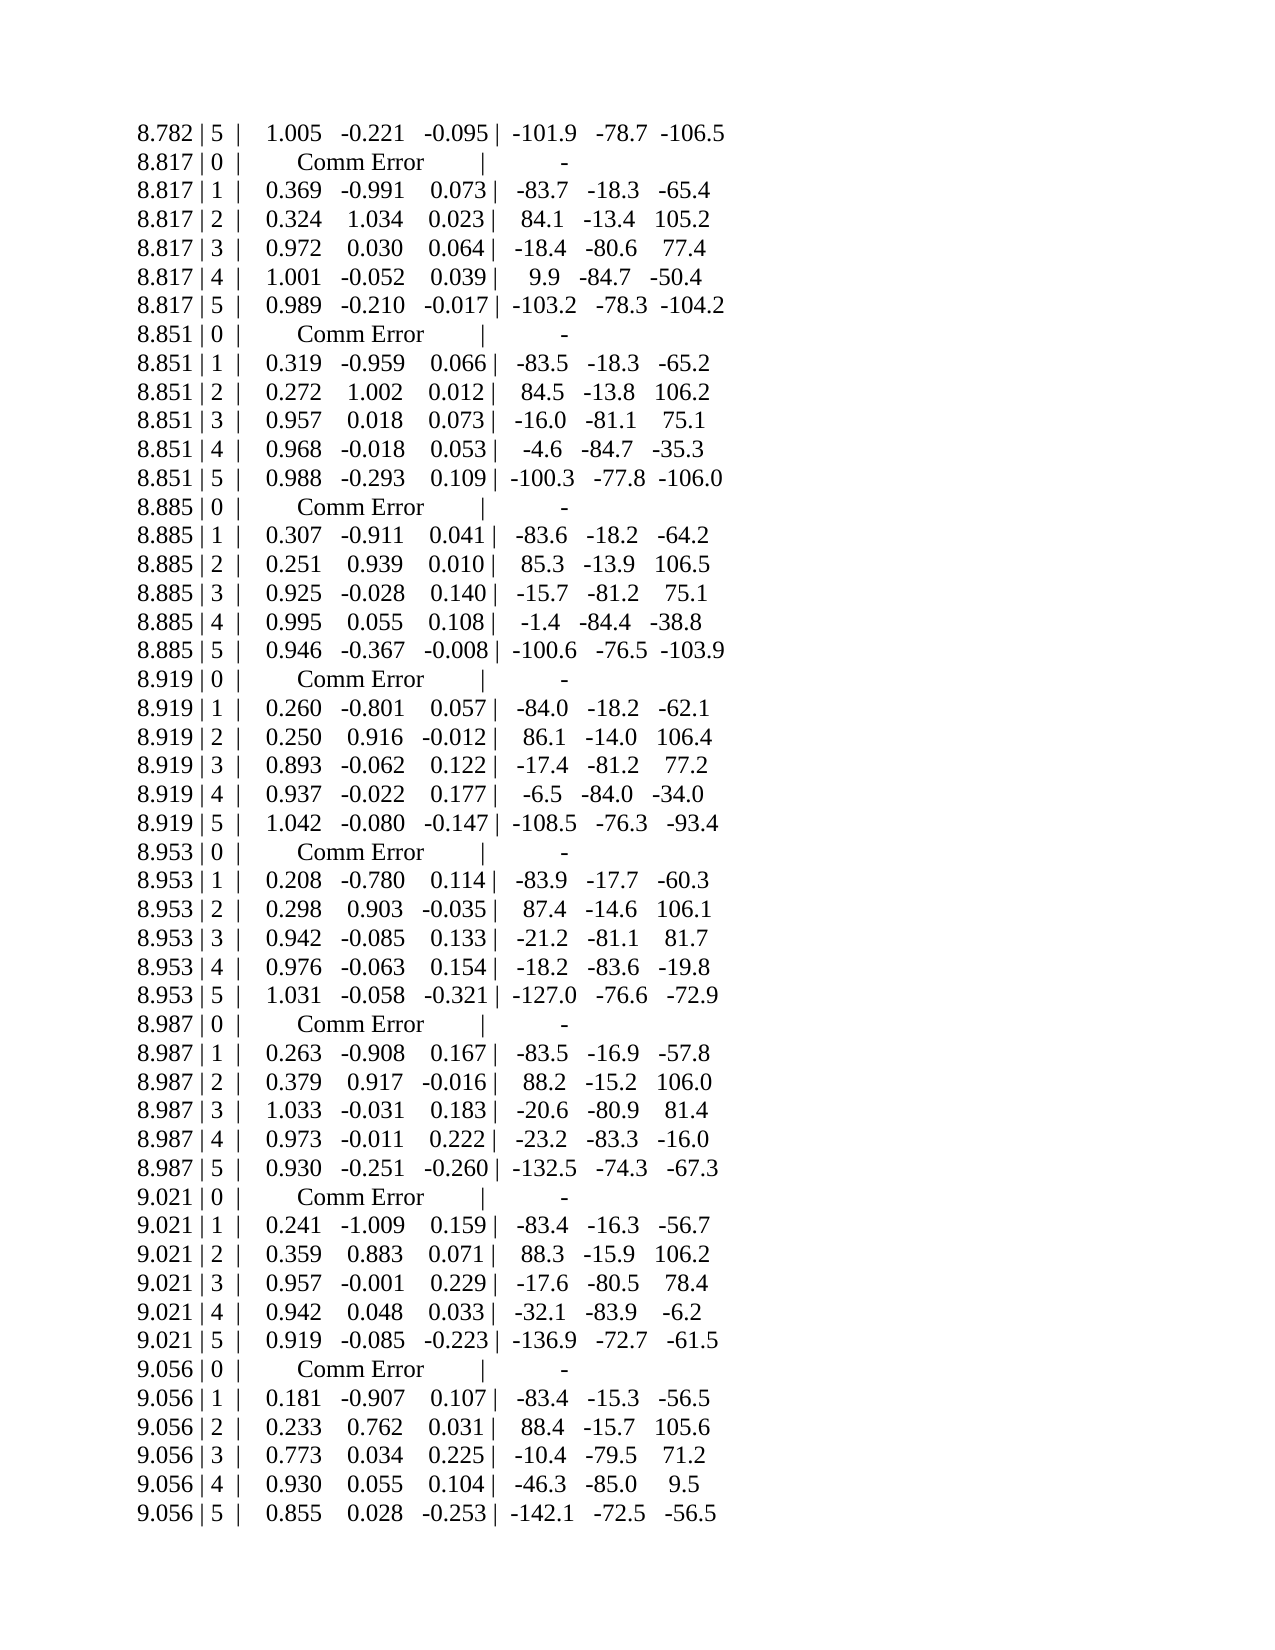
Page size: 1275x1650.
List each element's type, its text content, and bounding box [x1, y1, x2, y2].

text 8.851 | 4 | 0.968 -0.018 0.053 | -4.6 -84.7 -35.3 [118, 434, 1157, 463]
text 8.851 | 2 | 0.272 1.002 0.012 | 84.5 -13.8 106.2 [118, 377, 1157, 406]
text 8.817 | 5 | 0.989 -0.210 -0.017 | -103.2 -78.3 -104.2 [118, 291, 1157, 319]
text 9.056 | 3 | 0.773 0.034 0.225 | -10.4 -79.5 71.2 [118, 1441, 1157, 1469]
text 8.851 | 0 | Comm Error | - [118, 319, 1157, 348]
text 9.021 | 5 | 0.919 -0.085 -0.223 | -136.9 -72.7 -61.5 [118, 1326, 1157, 1354]
text 8.919 | 4 | 0.937 -0.022 0.177 | -6.5 -84.0 -34.0 [118, 779, 1157, 808]
text 8.851 | 5 | 0.988 -0.293 0.109 | -100.3 -77.8 -106.0 [118, 463, 1157, 492]
text 8.953 | 2 | 0.298 0.903 -0.035 | 87.4 -14.6 106.1 [118, 894, 1157, 923]
text 9.056 | 0 | Comm Error | - [118, 1354, 1157, 1383]
text 8.919 | 2 | 0.250 0.916 -0.012 | 86.1 -14.0 106.4 [118, 722, 1157, 751]
text 8.885 | 1 | 0.307 -0.911 0.041 | -83.6 -18.2 -64.2 [118, 521, 1157, 549]
text 8.919 | 5 | 1.042 -0.080 -0.147 | -108.5 -76.3 -93.4 [118, 808, 1157, 837]
text 8.885 | 0 | Comm Error | - [118, 492, 1157, 521]
text 9.056 | 2 | 0.233 0.762 0.031 | 88.4 -15.7 105.6 [118, 1412, 1157, 1441]
text 8.817 | 3 | 0.972 0.030 0.064 | -18.4 -80.6 77.4 [118, 233, 1157, 262]
text 8.987 | 5 | 0.930 -0.251 -0.260 | -132.5 -74.3 -67.3 [118, 1153, 1157, 1182]
text 8.987 | 1 | 0.263 -0.908 0.167 | -83.5 -16.9 -57.8 [118, 1038, 1157, 1067]
text 8.851 | 3 | 0.957 0.018 0.073 | -16.0 -81.1 75.1 [118, 406, 1157, 434]
text 8.987 | 4 | 0.973 -0.011 0.222 | -23.2 -83.3 -16.0 [118, 1124, 1157, 1153]
text 8.953 | 5 | 1.031 -0.058 -0.321 | -127.0 -76.6 -72.9 [118, 981, 1157, 1009]
text 8.987 | 2 | 0.379 0.917 -0.016 | 88.2 -15.2 106.0 [118, 1067, 1157, 1096]
text 9.056 | 1 | 0.181 -0.907 0.107 | -83.4 -15.3 -56.5 [118, 1383, 1157, 1412]
text 8.919 | 1 | 0.260 -0.801 0.057 | -84.0 -18.2 -62.1 [118, 693, 1157, 722]
text 8.953 | 1 | 0.208 -0.780 0.114 | -83.9 -17.7 -60.3 [118, 866, 1157, 894]
text 9.056 | 5 | 0.855 0.028 -0.253 | -142.1 -72.5 -56.5 [118, 1498, 1157, 1527]
text 8.953 | 3 | 0.942 -0.085 0.133 | -21.2 -81.1 81.7 [118, 923, 1157, 952]
text 8.885 | 4 | 0.995 0.055 0.108 | -1.4 -84.4 -38.8 [118, 607, 1157, 636]
text 8.953 | 0 | Comm Error | - [118, 837, 1157, 866]
text 8.987 | 0 | Comm Error | - [118, 1009, 1157, 1038]
text 8.782 | 5 | 1.005 -0.221 -0.095 | -101.9 -78.7 -106.5 [118, 118, 1157, 147]
text 8.953 | 4 | 0.976 -0.063 0.154 | -18.2 -83.6 -19.8 [118, 952, 1157, 981]
text 8.987 | 3 | 1.033 -0.031 0.183 | -20.6 -80.9 81.4 [118, 1096, 1157, 1124]
text 8.919 | 0 | Comm Error | - [118, 664, 1157, 693]
text 9.021 | 1 | 0.241 -1.009 0.159 | -83.4 -16.3 -56.7 [118, 1211, 1157, 1239]
text 9.021 | 0 | Comm Error | - [118, 1182, 1157, 1211]
text 8.817 | 4 | 1.001 -0.052 0.039 | 9.9 -84.7 -50.4 [118, 262, 1157, 291]
text 8.817 | 2 | 0.324 1.034 0.023 | 84.1 -13.4 105.2 [118, 204, 1157, 233]
text 8.885 | 2 | 0.251 0.939 0.010 | 85.3 -13.9 106.5 [118, 549, 1157, 578]
text 9.021 | 2 | 0.359 0.883 0.071 | 88.3 -15.9 106.2 [118, 1239, 1157, 1268]
text 9.021 | 3 | 0.957 -0.001 0.229 | -17.6 -80.5 78.4 [118, 1268, 1157, 1297]
text 8.919 | 3 | 0.893 -0.062 0.122 | -17.4 -81.2 77.2 [118, 751, 1157, 779]
text 9.021 | 4 | 0.942 0.048 0.033 | -32.1 -83.9 -6.2 [118, 1297, 1157, 1326]
text 8.851 | 1 | 0.319 -0.959 0.066 | -83.5 -18.3 -65.2 [118, 348, 1157, 377]
text 8.817 | 0 | Comm Error | - [118, 147, 1157, 176]
text 9.056 | 4 | 0.930 0.055 0.104 | -46.3 -85.0 9.5 [118, 1469, 1157, 1498]
text 8.885 | 3 | 0.925 -0.028 0.140 | -15.7 -81.2 75.1 [118, 578, 1157, 607]
text 8.885 | 5 | 0.946 -0.367 -0.008 | -100.6 -76.5 -103.9 [118, 636, 1157, 664]
text 8.817 | 1 | 0.369 -0.991 0.073 | -83.7 -18.3 -65.4 [118, 176, 1157, 204]
